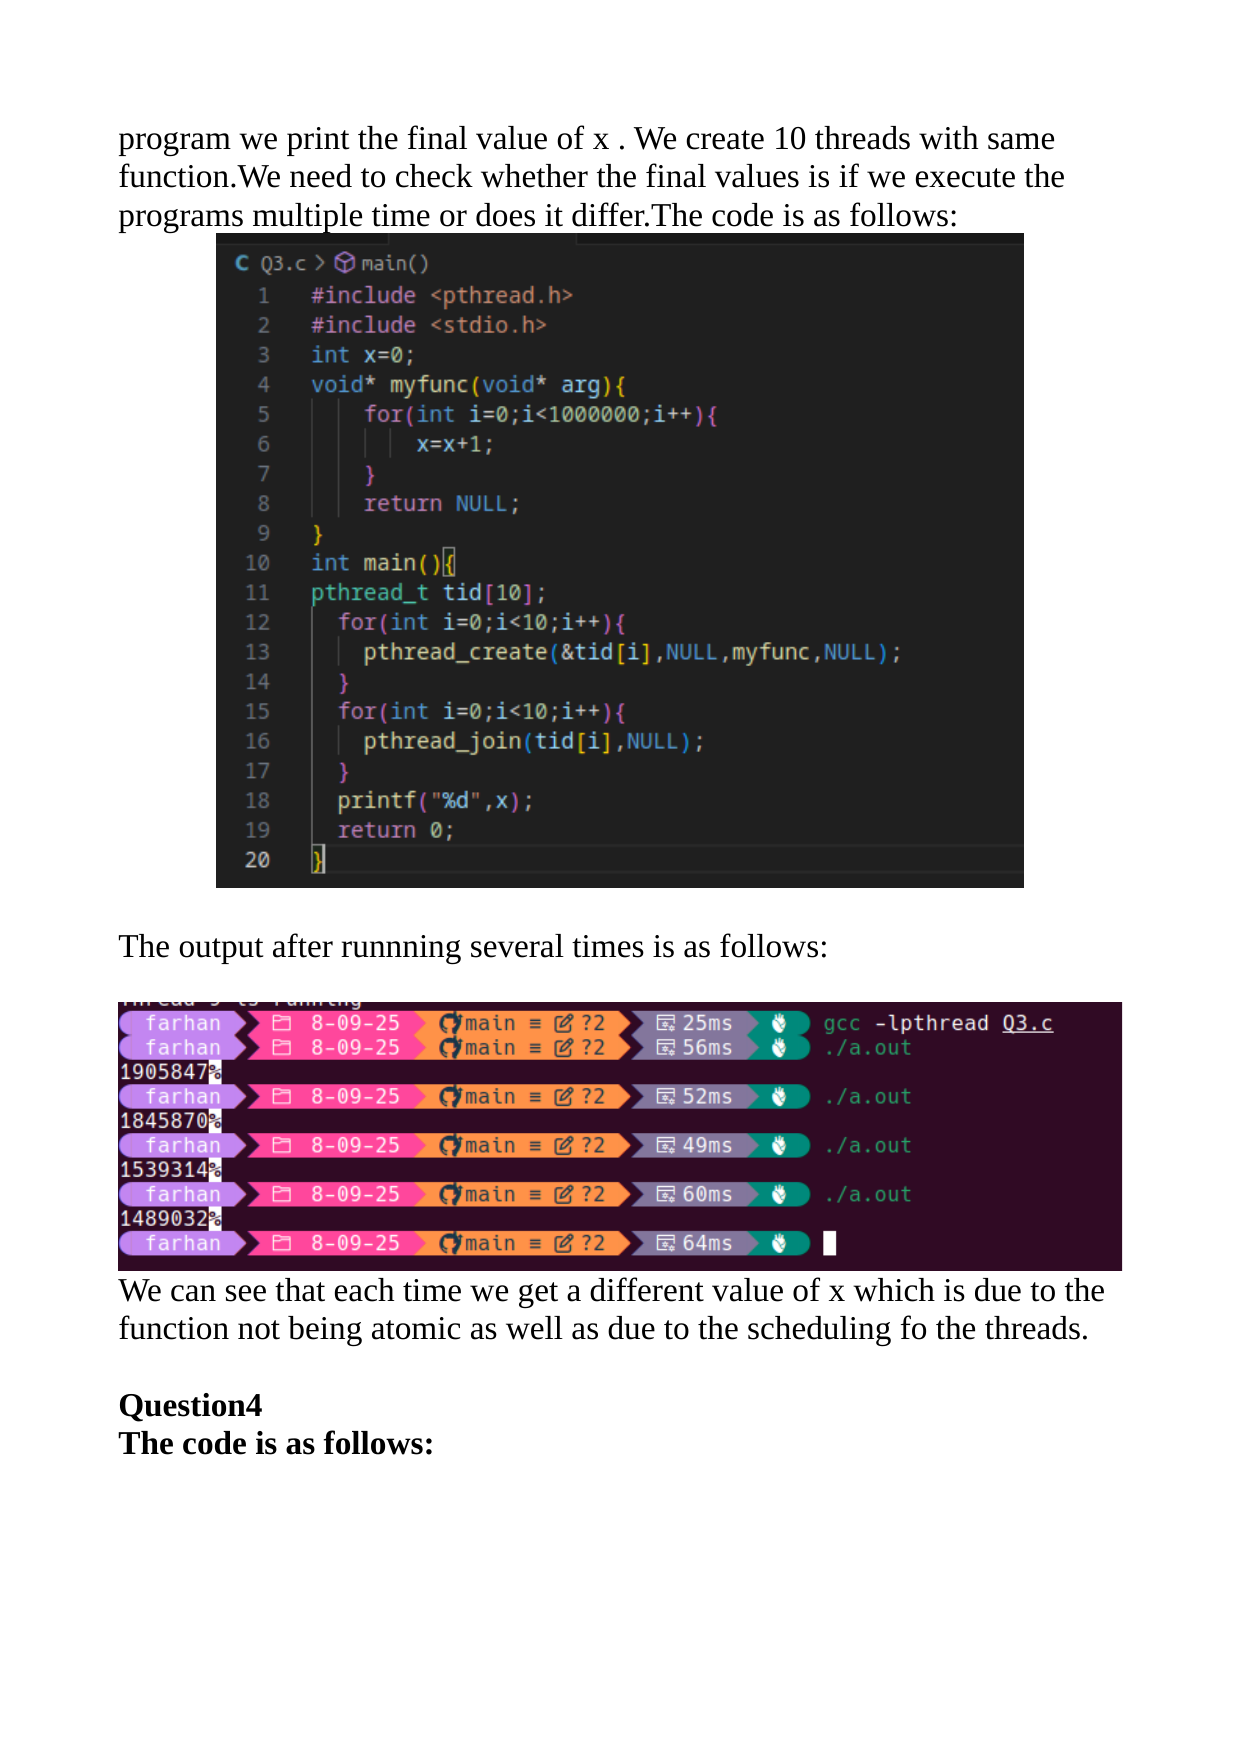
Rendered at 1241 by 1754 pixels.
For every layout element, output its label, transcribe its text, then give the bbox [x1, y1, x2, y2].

text The code is as follows: [118, 1423, 1122, 1462]
picture [216, 233, 1024, 888]
text program we print the final value of x . We create 10 threads with same function.We need to check whether the final values is if we execute the programs multiple time or does it differ.The code is as follows: [118, 118, 1122, 233]
picture [118, 1002, 1123, 1271]
text The output after runnning several times is as follows: [118, 926, 1122, 964]
text We can see that each time we get a different value of x which is due to the function not being atomic as well as due to the scheduling fo the threads. [118, 1271, 1122, 1347]
text Question4 [118, 1385, 1122, 1423]
